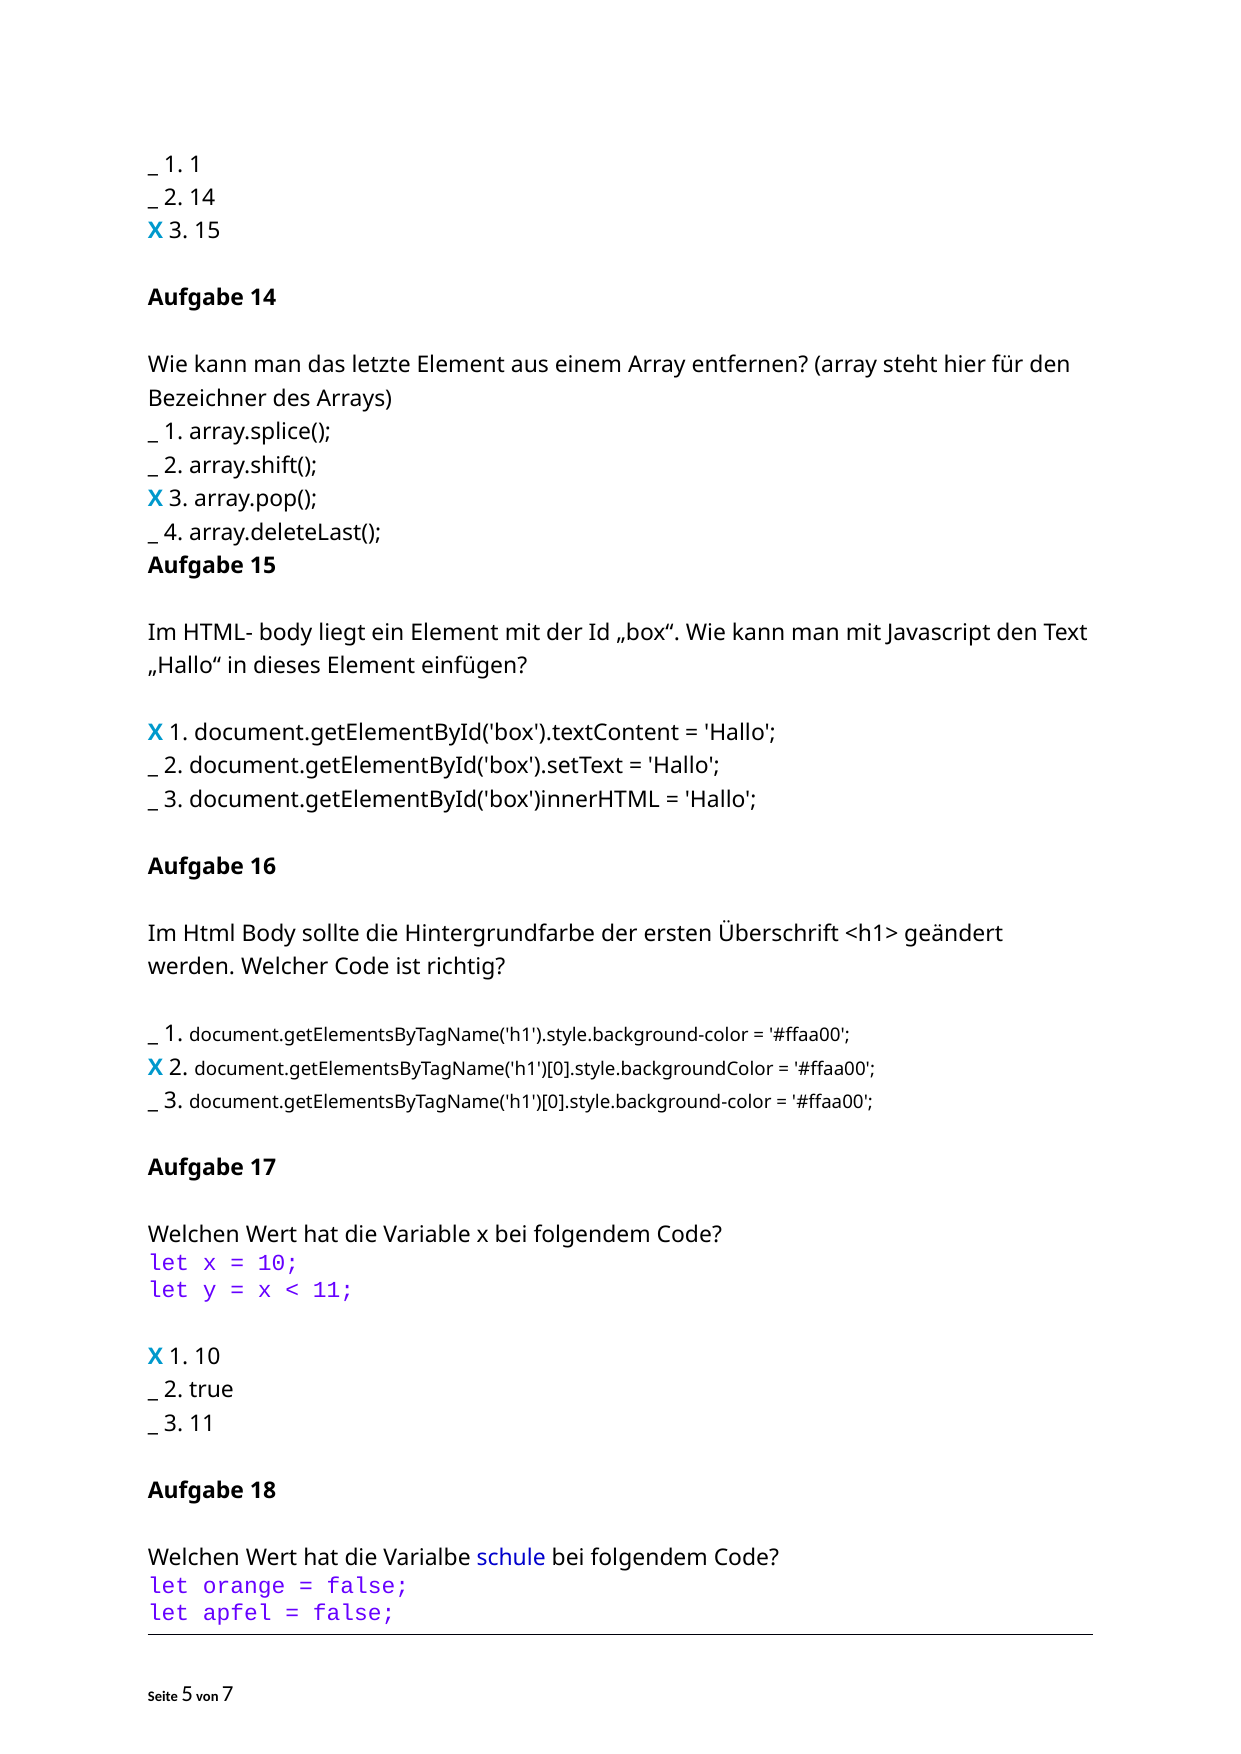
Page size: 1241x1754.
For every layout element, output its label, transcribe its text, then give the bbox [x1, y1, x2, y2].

text Aufgabe 14 [148, 281, 1093, 313]
text X 1. 10 [148, 1340, 1093, 1371]
text let x = 10; [148, 1251, 1093, 1277]
text let apfel = false; [148, 1602, 1093, 1628]
text _ 3. document.getElementById('box')innerHTML = 'Hallo'; [148, 783, 1093, 814]
text X 1. document.getElementById('box').textContent = 'Hallo'; [148, 716, 1093, 747]
text X 3. 15 [148, 214, 1093, 246]
text X 2. document.getElementsByTagName('h1')[0].style.backgroundColor = '#ffaa00'; [148, 1050, 1093, 1082]
text _ 4. array.deleteLast(); [148, 515, 1093, 547]
text _ 2. 14 [148, 181, 1093, 212]
text Im Html Body sollte die Hintergrundfarbe der ersten Überschrift <h1> geändert werden. Welcher Code ist richtig? [148, 917, 1093, 981]
text Aufgabe 16 [148, 850, 1093, 881]
text _ 3. document.getElementsByTagName('h1')[0].style.background-color = '#ffaa00'; [148, 1084, 1093, 1115]
text _ 2. array.shift(); [148, 448, 1093, 480]
text _ 2. document.getElementById('box').setText = 'Hallo'; [148, 749, 1093, 781]
text let orange = false; [148, 1574, 1093, 1600]
text Aufgabe 17 [148, 1151, 1093, 1182]
text _ 1. array.splice(); [148, 415, 1093, 446]
text Aufgabe 15 [148, 549, 1093, 580]
text X 3. array.pop(); [148, 482, 1093, 513]
text _ 2. true [148, 1373, 1093, 1404]
text _ 1. 1 [148, 148, 1093, 179]
text Welchen Wert hat die Variable x bei folgendem Code? [148, 1218, 1093, 1249]
text Welchen Wert hat die Varialbe schule bei folgendem Code? [148, 1541, 1093, 1572]
text Wie kann man das letzte Element aus einem Array entfernen? (array steht hier für den Bezeichner des Arrays) [148, 348, 1093, 413]
text let y = x < 11; [148, 1279, 1093, 1305]
text _ 3. 11 [148, 1407, 1093, 1438]
text Im HTML- body liegt ein Element mit der Id „box“. Wie kann man mit Javascript den Text „Hallo“ in dieses Element einfügen? [148, 616, 1093, 680]
text _ 1. document.getElementsByTagName('h1').style.background-color = '#ffaa00'; [148, 1017, 1093, 1048]
text Aufgabe 18 [148, 1474, 1093, 1505]
